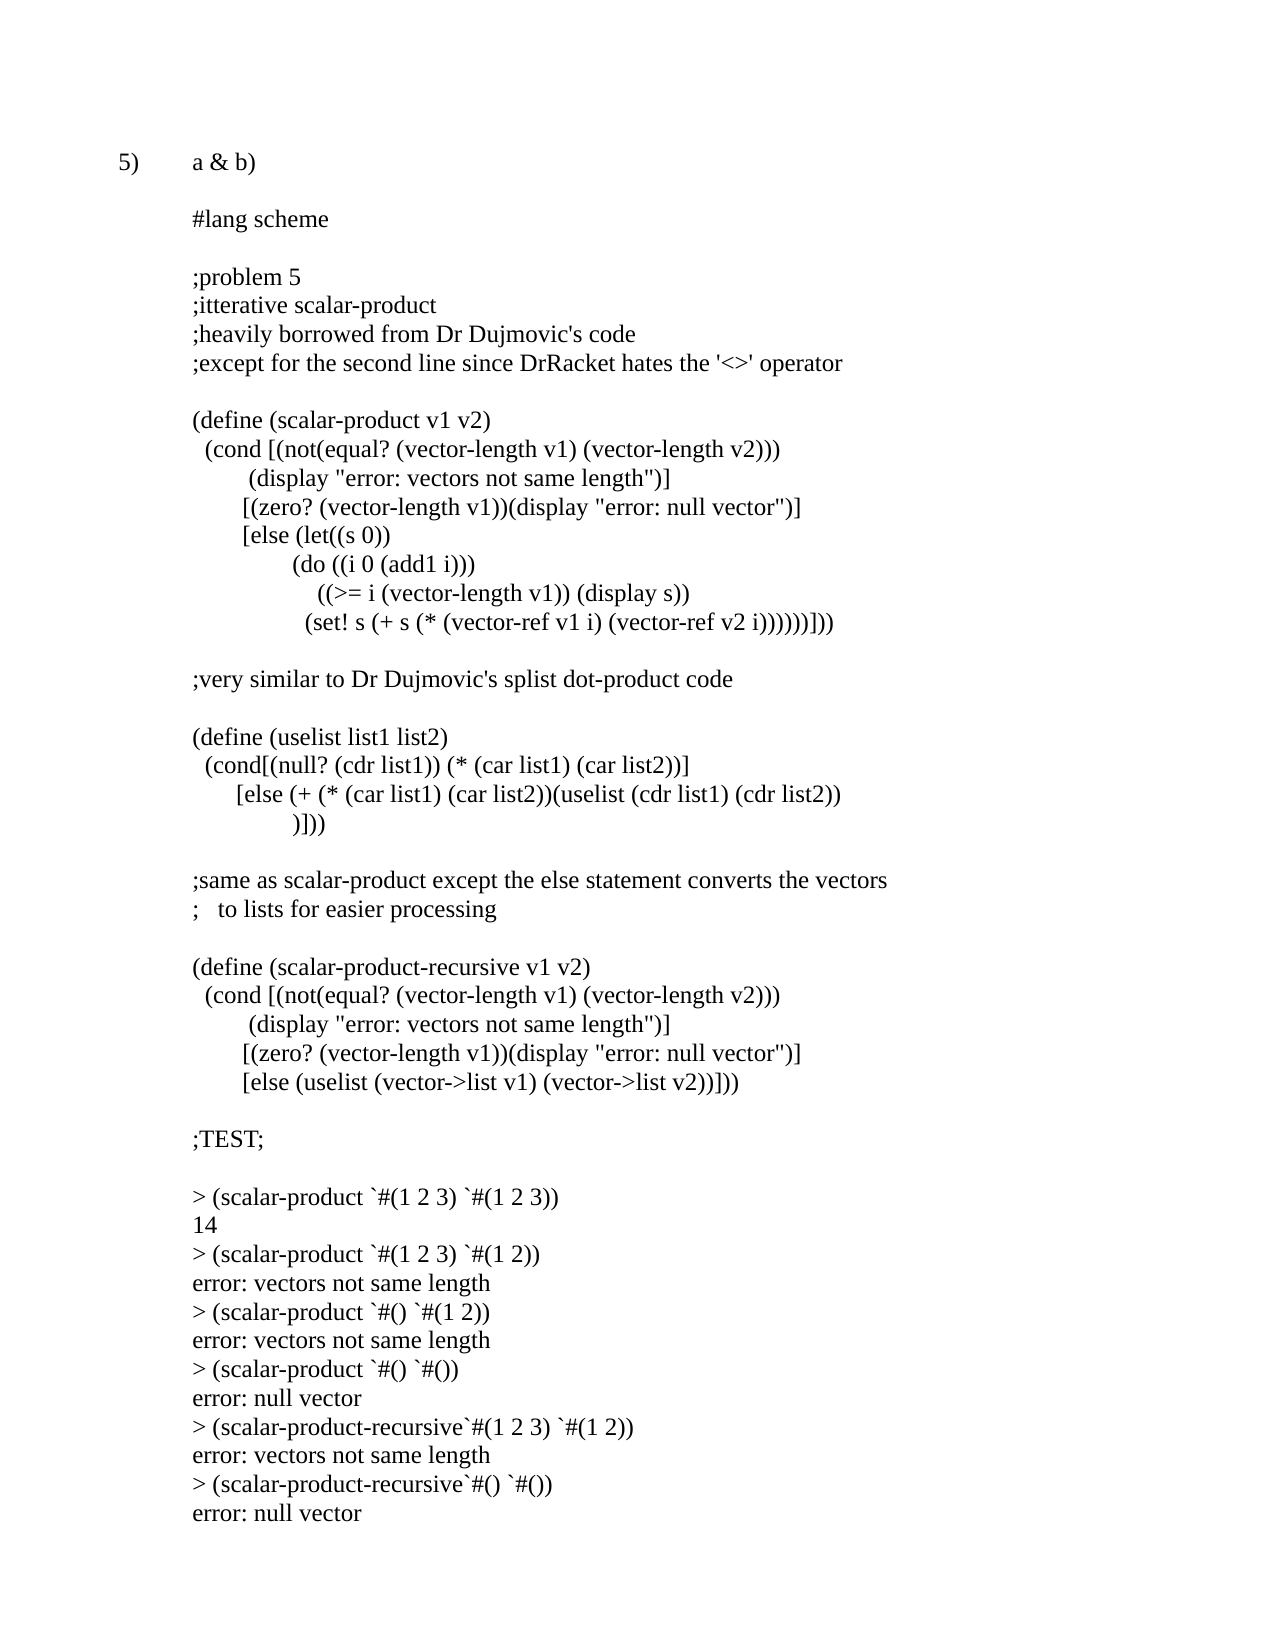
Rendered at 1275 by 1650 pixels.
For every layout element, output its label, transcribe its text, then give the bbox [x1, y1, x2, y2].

text [else (+ (* (car list1) (car list2))(uselist (cdr list1) (cdr list2)) [118, 779, 1157, 808]
text > (scalar-product `#(1 2 3) `#(1 2)) [118, 1239, 1157, 1268]
text > (scalar-product `#(1 2 3) `#(1 2 3)) [118, 1182, 1157, 1211]
text error: null vector [118, 1498, 1157, 1527]
text ;except for the second line since DrRacket hates the '<>' operator [118, 348, 1157, 377]
text (set! s (+ s (* (vector-ref v1 i) (vector-ref v2 i))))))])) [118, 607, 1157, 636]
text 14 [118, 1211, 1157, 1239]
text > (scalar-product `#() `#()) [118, 1354, 1157, 1383]
text error: null vector [118, 1383, 1157, 1412]
text (cond[(null? (cdr list1)) (* (car list1) (car list2))] [118, 751, 1157, 779]
text error: vectors not same length [118, 1268, 1157, 1297]
text [else (uselist (vector->list v1) (vector->list v2))])) [118, 1067, 1157, 1096]
text ; to lists for easier processing [118, 894, 1157, 923]
text ;problem 5 [118, 262, 1157, 291]
text error: vectors not same length [118, 1326, 1157, 1354]
text (display "error: vectors not same length")] [118, 463, 1157, 492]
text ;TEST; [118, 1124, 1157, 1153]
text (cond [(not(equal? (vector-length v1) (vector-length v2))) [118, 434, 1157, 463]
text (display "error: vectors not same length")] [118, 1009, 1157, 1038]
text #lang scheme [118, 204, 1157, 233]
text (define (scalar-product-recursive v1 v2) [118, 952, 1157, 981]
text > (scalar-product-recursive`#(1 2 3) `#(1 2)) [118, 1412, 1157, 1441]
text )])) [118, 808, 1157, 837]
text [else (let((s 0)) [118, 521, 1157, 549]
text (define (uselist list1 list2) [118, 722, 1157, 751]
text [(zero? (vector-length v1))(display "error: null vector")] [118, 1038, 1157, 1067]
text ;same as scalar-product except the else statement converts the vectors [118, 866, 1157, 894]
text > (scalar-product-recursive`#() `#()) [118, 1469, 1157, 1498]
text (define (scalar-product v1 v2) [118, 406, 1157, 434]
text error: vectors not same length [118, 1441, 1157, 1469]
text ;very similar to Dr Dujmovic's splist dot-product code [118, 664, 1157, 693]
text 5) a & b) [118, 147, 1157, 176]
text (do ((i 0 (add1 i))) [118, 549, 1157, 578]
text (cond [(not(equal? (vector-length v1) (vector-length v2))) [118, 981, 1157, 1009]
text ;heavily borrowed from Dr Dujmovic's code [118, 319, 1157, 348]
text ;itterative scalar-product [118, 291, 1157, 319]
text ((>= i (vector-length v1)) (display s)) [118, 578, 1157, 607]
text > (scalar-product `#() `#(1 2)) [118, 1297, 1157, 1326]
text [(zero? (vector-length v1))(display "error: null vector")] [118, 492, 1157, 521]
